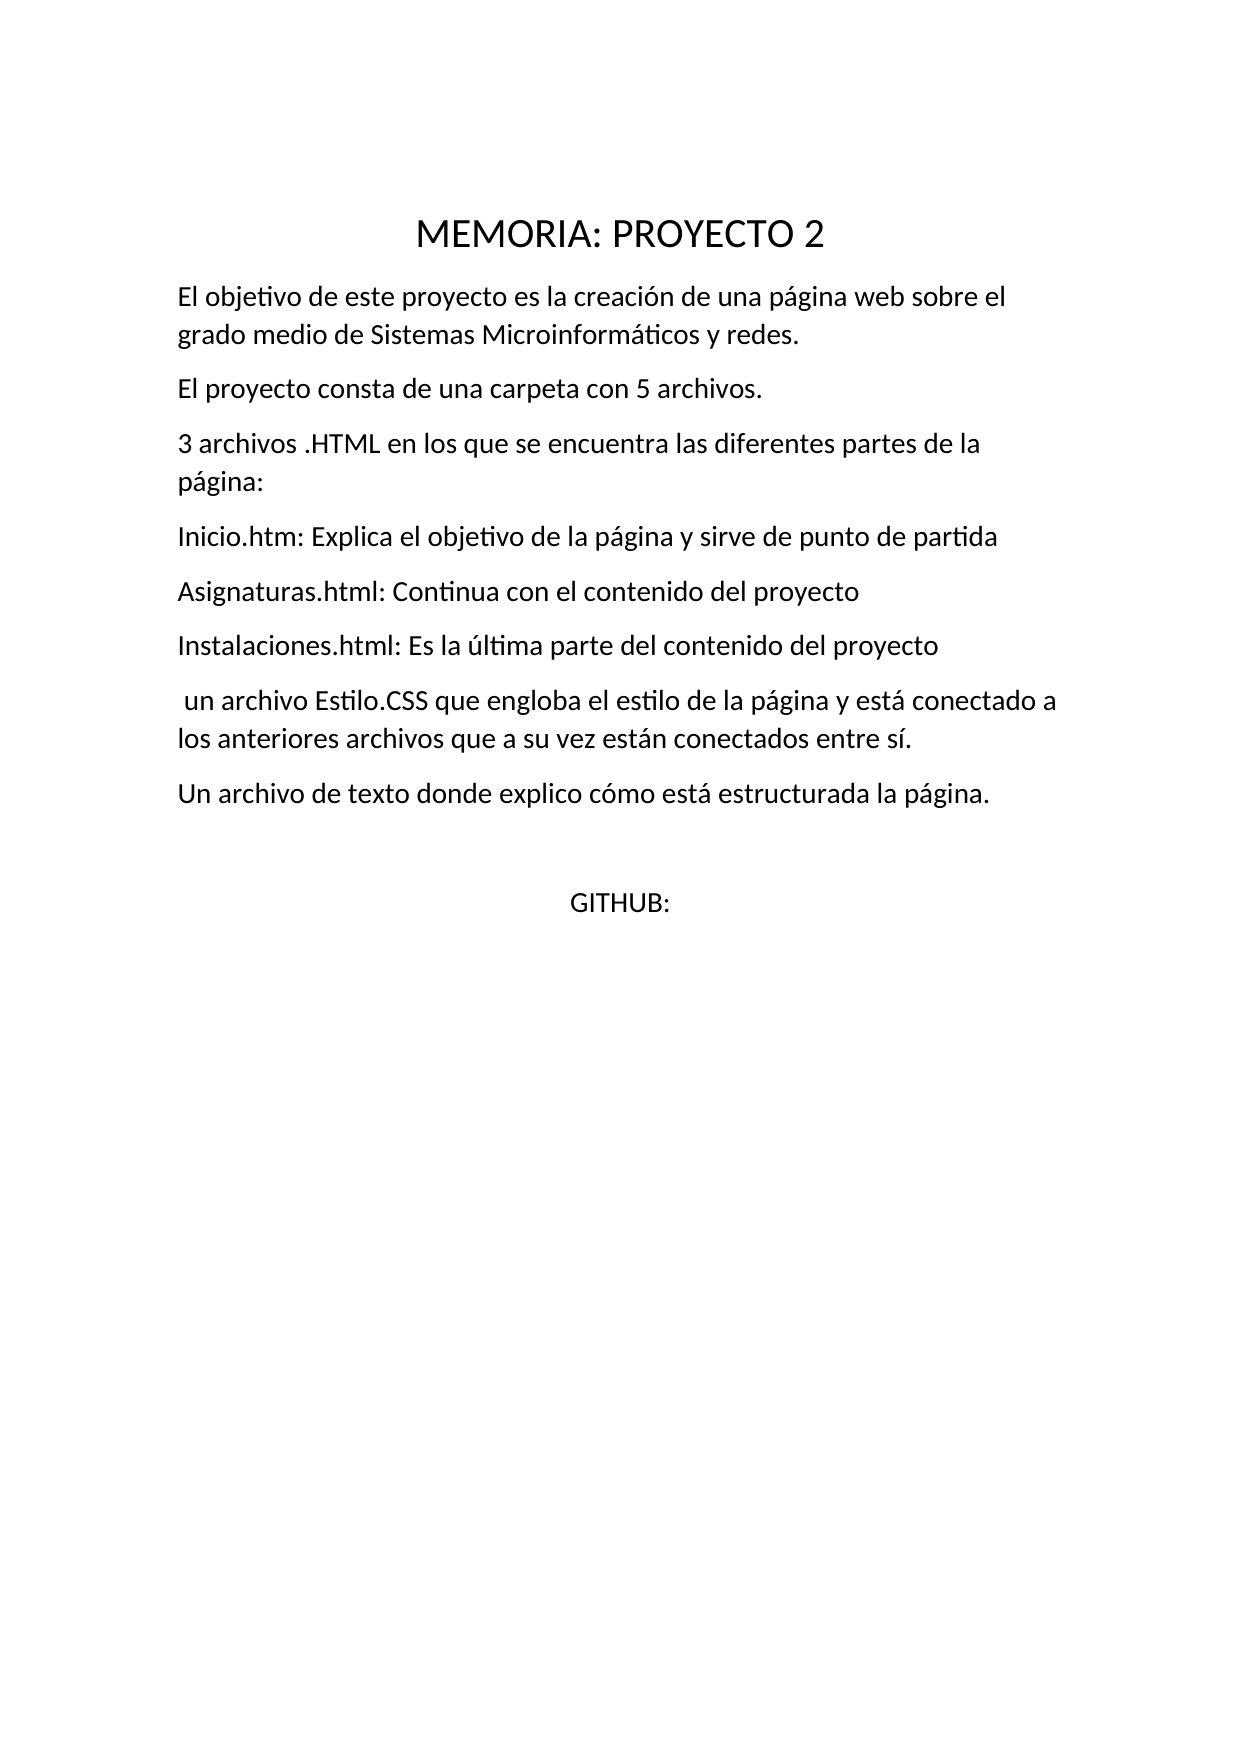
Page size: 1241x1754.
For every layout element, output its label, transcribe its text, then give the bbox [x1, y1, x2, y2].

text Inicio.htm: Explica el objetivo de la página y sirve de punto de partida [177, 518, 1063, 553]
text El proyecto consta de una carpeta con 5 archivos. [177, 371, 1063, 406]
text Instalaciones.html: Es la última parte del contenido del proyecto [177, 627, 1063, 663]
text un archivo Estilo.CSS que engloba el estilo de la página y está conectado a los anteriores archivos que a su vez están conectados entre sí. [177, 682, 1063, 756]
text El objetivo de este proyecto es la creación de una página web sobre el grado medio de Sistemas Microinformáticos y redes. [177, 278, 1063, 351]
text Asignaturas.html: Continua con el contenido del proyecto [177, 573, 1063, 608]
text 3 archivos .HTML en los que se encuentra las diferentes partes de la página: [177, 425, 1063, 499]
text GITHUB: [177, 884, 1063, 920]
text MEMORIA: PROYECTO 2 [177, 207, 1063, 258]
text Un archivo de texto donde explico cómo está estructurada la página. [177, 775, 1063, 810]
